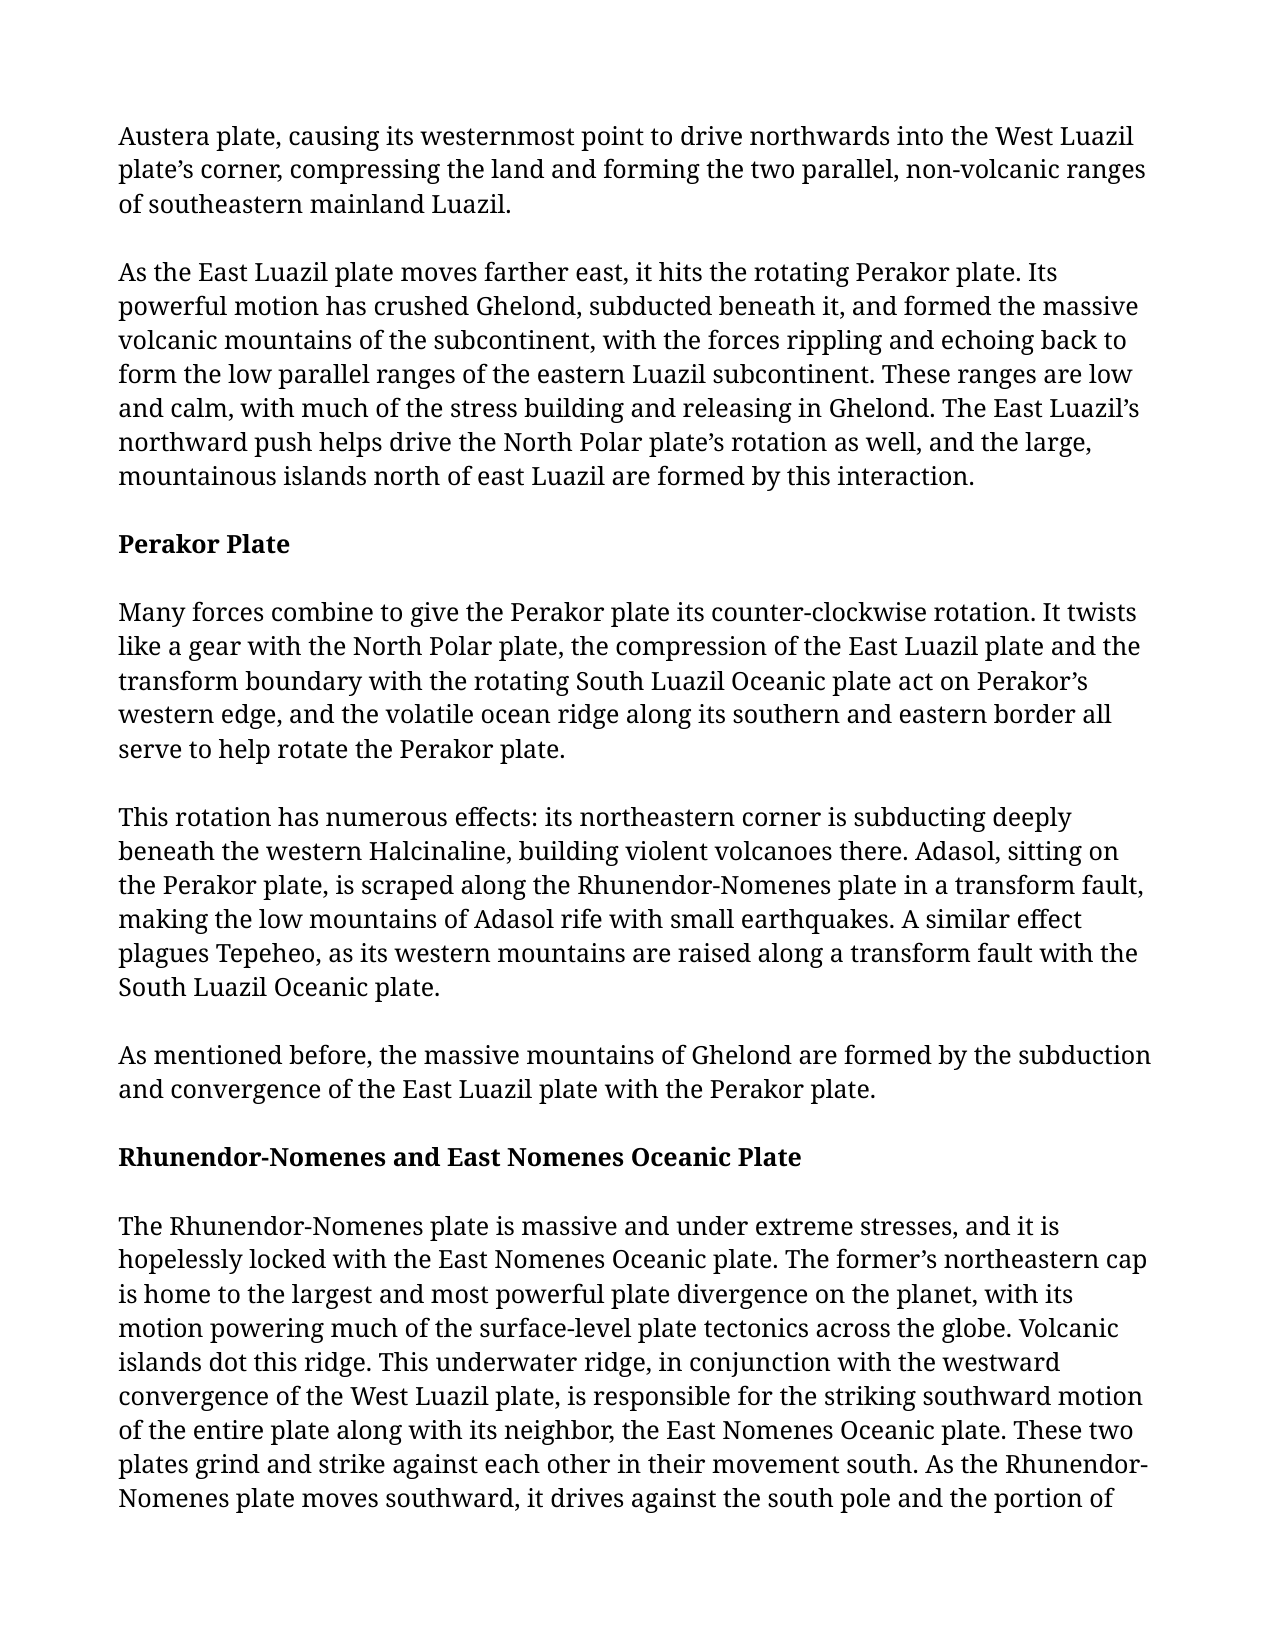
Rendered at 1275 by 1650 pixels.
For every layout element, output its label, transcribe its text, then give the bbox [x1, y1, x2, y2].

text Many forces combine to give the Perakor plate its counter-clockwise rotation. It twists like a gear with the North Polar plate, the compression of the East Luazil plate and the transform boundary with the rotating South Luazil Oceanic plate act on Perakor’s western edge, and the volatile ocean ridge along its southern and eastern border all serve to help rotate the Perakor plate. [118, 595, 1157, 765]
text As the East Luazil plate moves farther east, it hits the rotating Perakor plate. Its powerful motion has crushed Ghelond, subducted beneath it, and formed the massive volcanic mountains of the subcontinent, with the forces rippling and echoing back to form the low parallel ranges of the eastern Luazil subcontinent. These ranges are low and calm, with much of the stress building and releasing in Ghelond. The East Luazil’s northward push helps drive the North Polar plate’s rotation as well, and the large, mountainous islands north of east Luazil are formed by this interaction. [118, 254, 1157, 493]
text This rotation has numerous effects: its northeastern corner is subducting deeply beneath the western Halcinaline, building violent volcanoes there. Adasol, sitting on the Perakor plate, is scraped along the Rhunendor-Nomenes plate in a transform fault, making the low mountains of Adasol rife with small earthquakes. A similar effect plagues Tepeheo, as its western mountains are raised along a transform fault with the South Luazil Oceanic plate. [118, 799, 1157, 1004]
text As mentioned before, the massive mountains of Ghelond are formed by the subduction and convergence of the East Luazil plate with the Perakor plate. [118, 1038, 1157, 1106]
text Perakor Plate [118, 527, 1157, 561]
text Austera plate, causing its westernmost point to drive northwards into the West Luazil plate’s corner, compressing the land and forming the two parallel, non-volcanic ranges of southeastern mainland Luazil. [118, 118, 1157, 220]
text The Rhunendor-Nomenes plate is massive and under extreme stresses, and it is hopelessly locked with the East Nomenes Oceanic plate. The former’s northeastern cap is home to the largest and most powerful plate divergence on the planet, with its motion powering much of the surface-level plate tectonics across the globe. Volcanic islands dot this ridge. This underwater ridge, in conjunction with the westward convergence of the West Luazil plate, is responsible for the striking southward motion of the entire plate along with its neighbor, the East Nomenes Oceanic plate. These two plates grind and strike against each other in their movement south. As the Rhunendor-Nomenes plate moves southward, it drives against the south pole and the portion of [118, 1208, 1157, 1515]
text Rhunendor-Nomenes and East Nomenes Oceanic Plate [118, 1140, 1157, 1174]
